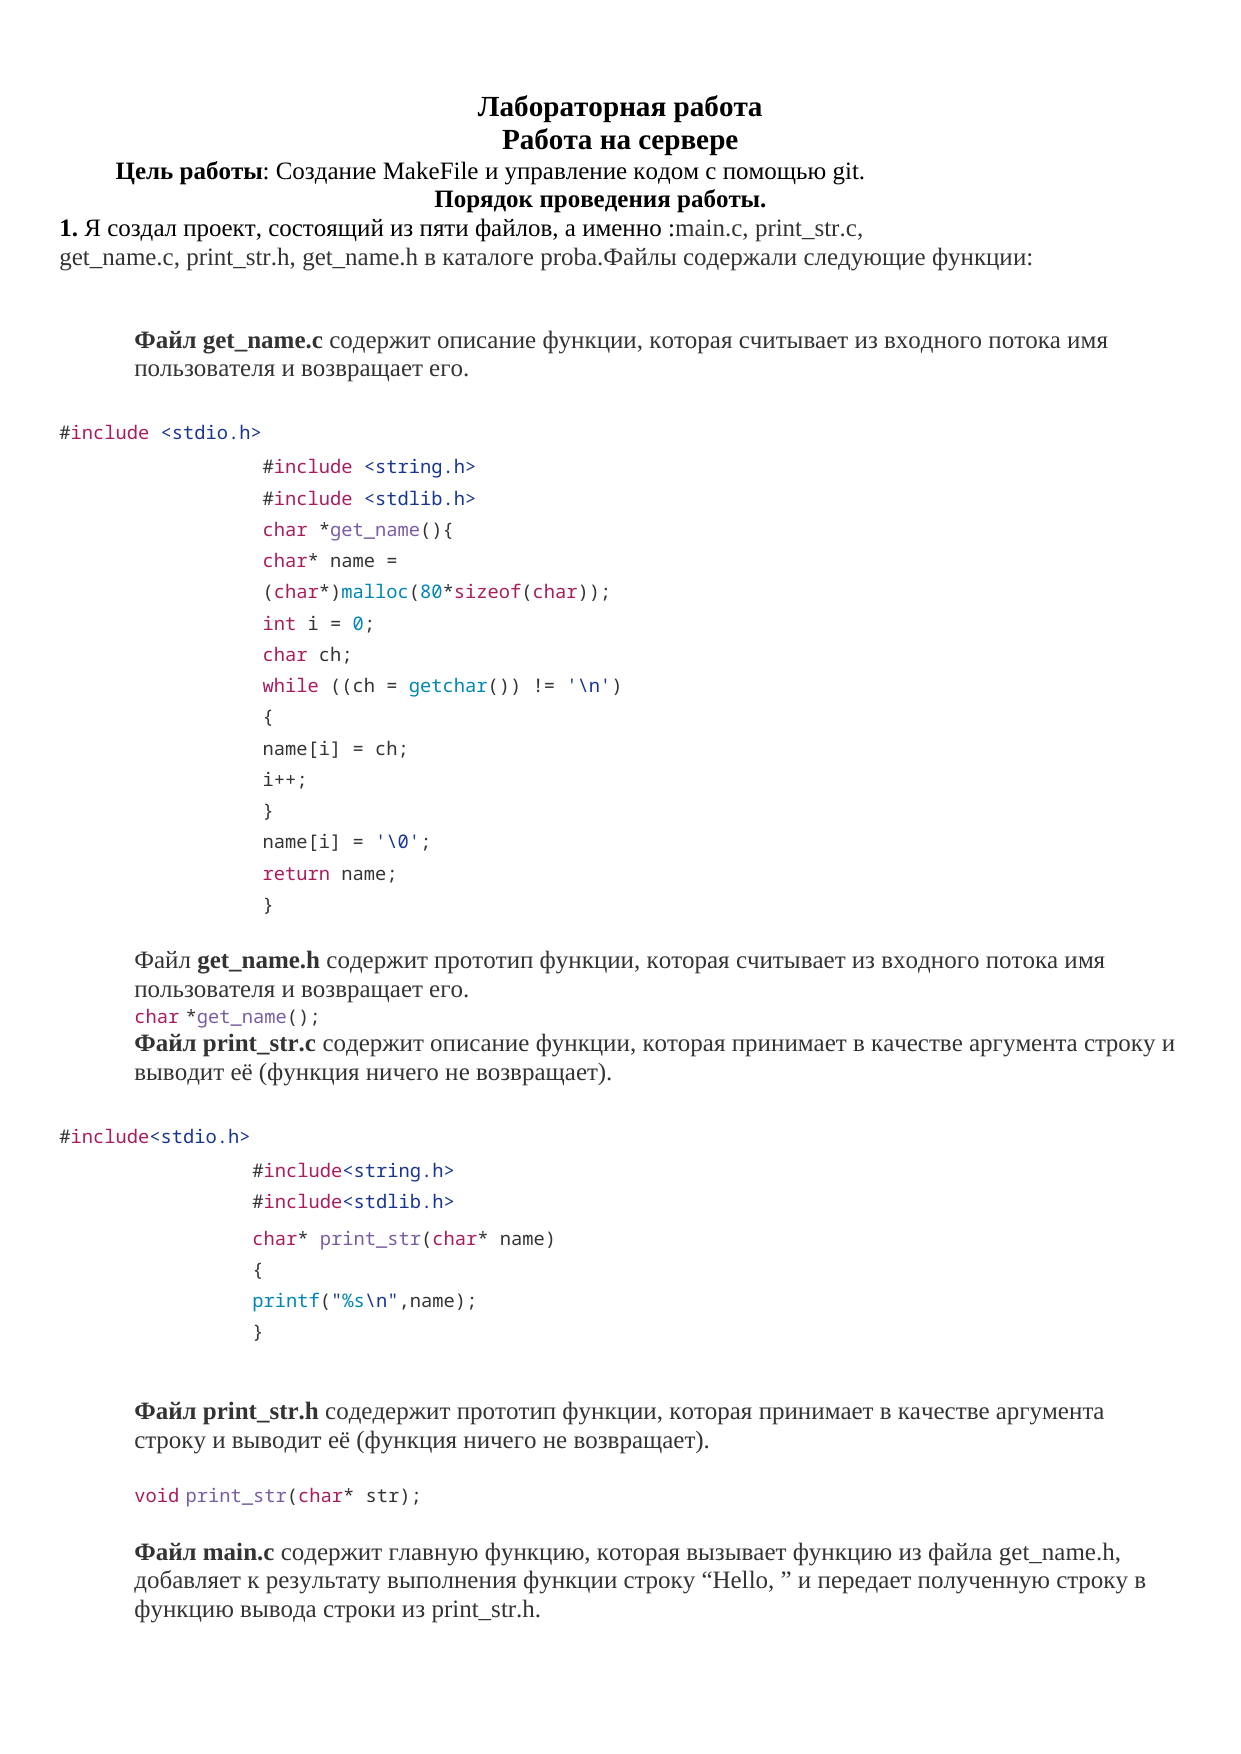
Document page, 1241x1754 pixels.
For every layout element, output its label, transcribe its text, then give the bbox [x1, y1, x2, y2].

table_cell #include <stdlib.h> [262, 479, 747, 511]
text Порядок проведения работы. [59, 184, 1181, 213]
table_header #include <stdio.h> [59, 411, 262, 448]
table_cell [59, 667, 262, 698]
table_cell i++; [262, 761, 747, 792]
table_cell [59, 542, 262, 604]
table_cell [59, 1344, 252, 1355]
table_cell while ((ch = getchar()) != '\n') [262, 667, 747, 698]
list Файл get_name.h содержит прототип функции, которая считывает из входного потока имя пользователя и возвращает его. [59, 946, 1181, 1003]
table_cell { [252, 1250, 556, 1282]
table_cell int i = 0; [262, 604, 747, 636]
table_cell #include <string.h> [262, 448, 747, 479]
subtitle Лабораторная работа [59, 89, 1181, 122]
list char *get_name(); [59, 1003, 1181, 1028]
list Файл main.c содержит главную функцию, которая вызывает функцию из файла get_name.h, добавляет к результату выполнения функции строку “Hello, ” и передает полученную строку в функцию вывода стро﻿ки из print_str.h. [59, 1537, 1181, 1623]
table_cell [59, 448, 262, 479]
table_cell [59, 479, 262, 511]
text Цель работы: Создание MakeFile и управление кодом с помощью git. [59, 156, 1181, 184]
table_cell name[i] = ch; [262, 729, 747, 761]
table_cell } [262, 792, 747, 823]
table_cell [59, 1313, 252, 1344]
table_cell [59, 823, 262, 854]
table_cell [252, 1214, 556, 1219]
table_cell name[i] = '\0'; [262, 823, 747, 854]
table_header [262, 411, 747, 448]
table_cell [59, 698, 262, 729]
table_cell [59, 1152, 252, 1183]
list void print_str(char* str); [59, 1482, 1181, 1508]
table_cell [59, 511, 262, 542]
table_cell [59, 636, 262, 667]
table_header #include<stdio.h> [59, 1115, 252, 1152]
table_cell char* name = (char*)malloc(80*sizeof(char)); [262, 542, 747, 604]
table_cell char* print_str(char* name) [252, 1219, 556, 1250]
table_cell char ch; [262, 636, 747, 667]
table_cell printf("%s\n",name); [252, 1282, 556, 1313]
text Файл get_name.c содержит описание функции, которая считывает из входного потока имя пользователя и возвращает его. [59, 325, 1181, 382]
table_cell #include<string.h> [252, 1152, 556, 1183]
table_header [252, 1115, 556, 1152]
table_cell [59, 761, 262, 792]
table_cell [59, 1183, 252, 1214]
table_cell [59, 792, 262, 823]
table_cell } [262, 886, 747, 917]
table_cell return name; [262, 854, 747, 886]
table_cell [59, 1214, 252, 1219]
table_cell { [262, 698, 747, 729]
table_cell [59, 604, 262, 636]
table_cell [59, 729, 262, 761]
table_cell #include<stdlib.h> [252, 1183, 556, 1214]
table_cell [59, 886, 262, 917]
table_cell [59, 1219, 252, 1250]
table_cell } [252, 1313, 556, 1344]
table_cell [59, 1282, 252, 1313]
table_cell [252, 1344, 556, 1355]
list Файл print_str.h содедержит прототип функции, которая принимает в качестве аргумента строку и выводит её (функция ничего не возвращает). [59, 1396, 1181, 1453]
table_cell [59, 1250, 252, 1282]
text Работа на сервере [59, 122, 1181, 156]
table_cell char *get_name(){ [262, 511, 747, 542]
list Файл print_str.c содержит описание функции, которая принимает в качестве аргумента строку и выводит её (функция ничего не возвращает). [59, 1028, 1181, 1086]
text 1. Я создал проект, состоящий из пяти файлов, а именно :main.c, print_str.c, get_name.c, print_str.h, get_name.h в каталоге proba.Файлы содержали следующие функции: [59, 213, 1181, 271]
table_cell [59, 854, 262, 886]
